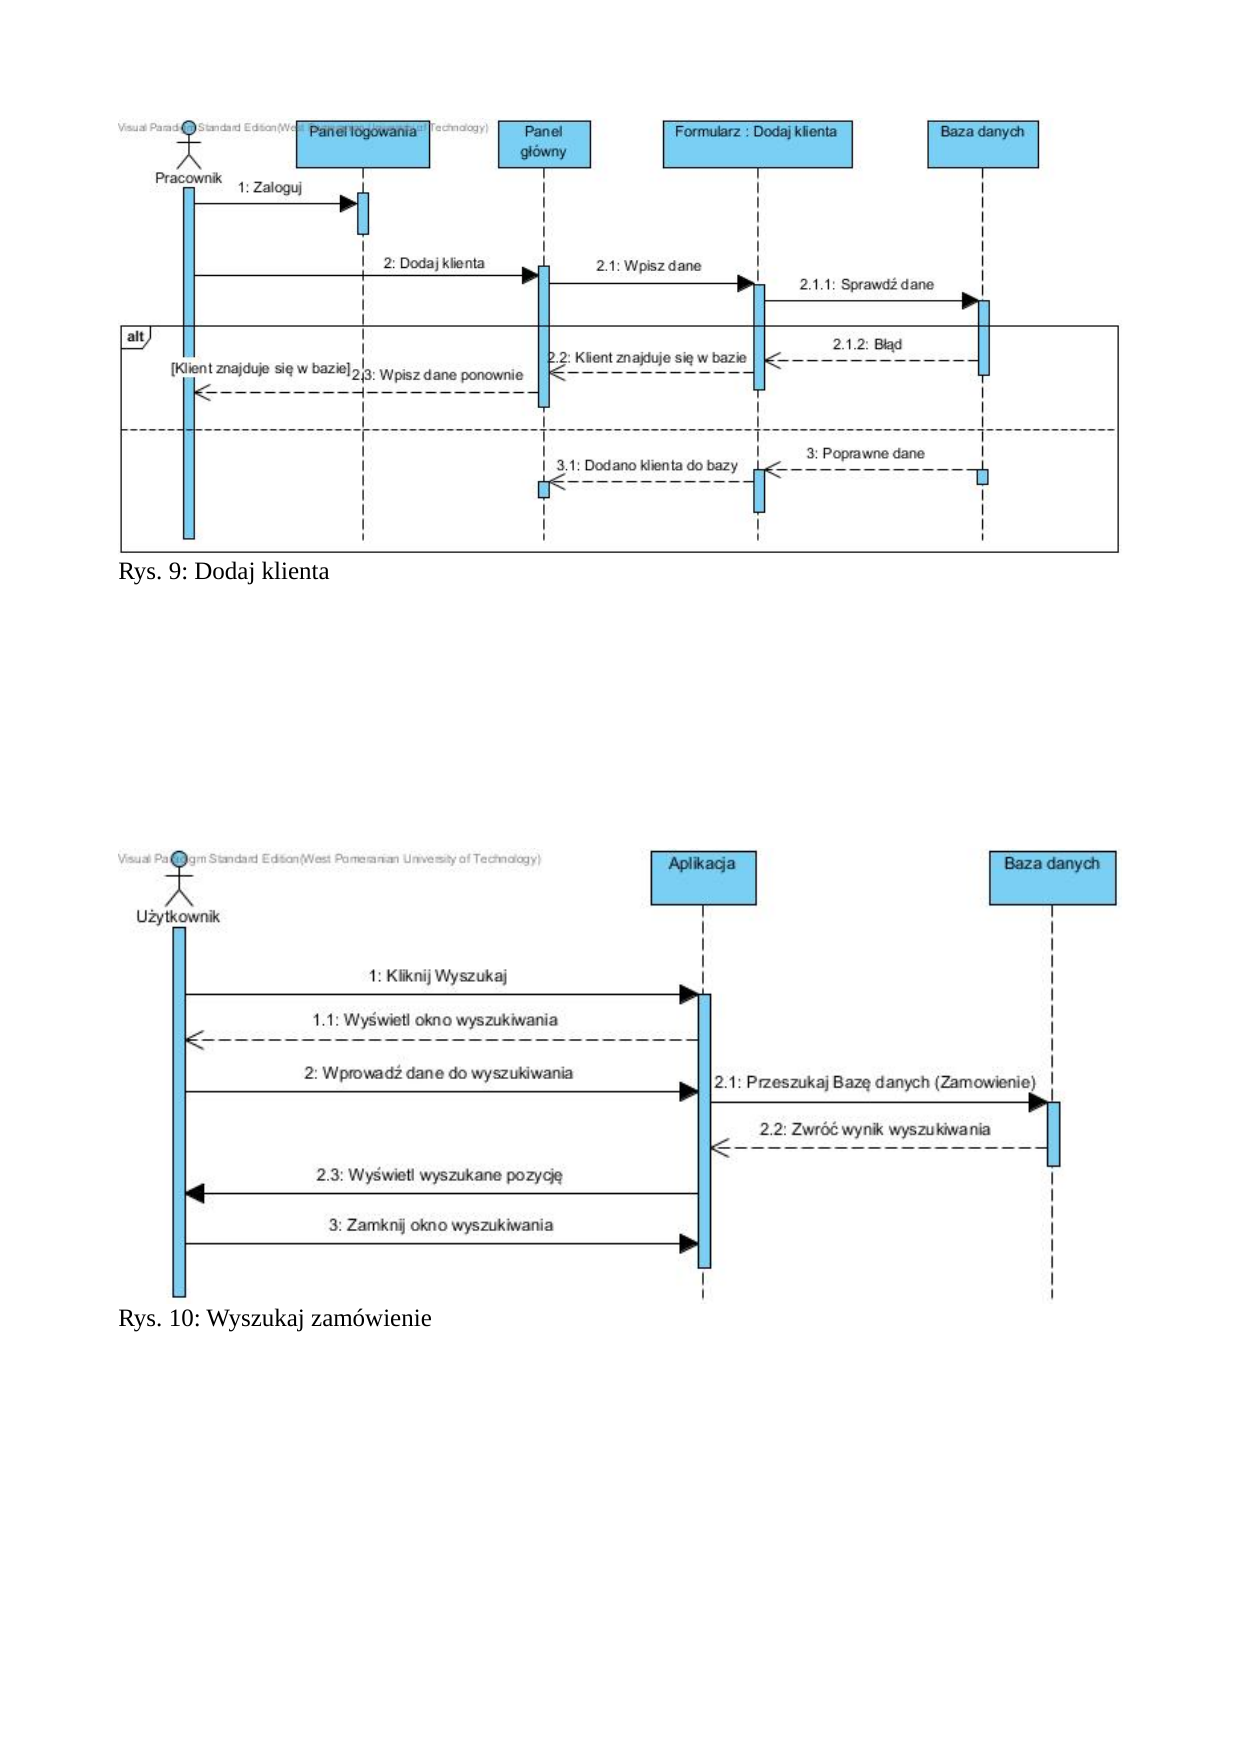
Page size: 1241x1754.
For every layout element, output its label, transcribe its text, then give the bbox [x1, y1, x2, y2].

text Rys. 10: Wyszukaj zamówienie [118, 1304, 1122, 1332]
picture [118, 118, 1123, 557]
text Rys. 9: Dodaj klienta [118, 557, 1122, 585]
picture [118, 848, 1123, 1304]
